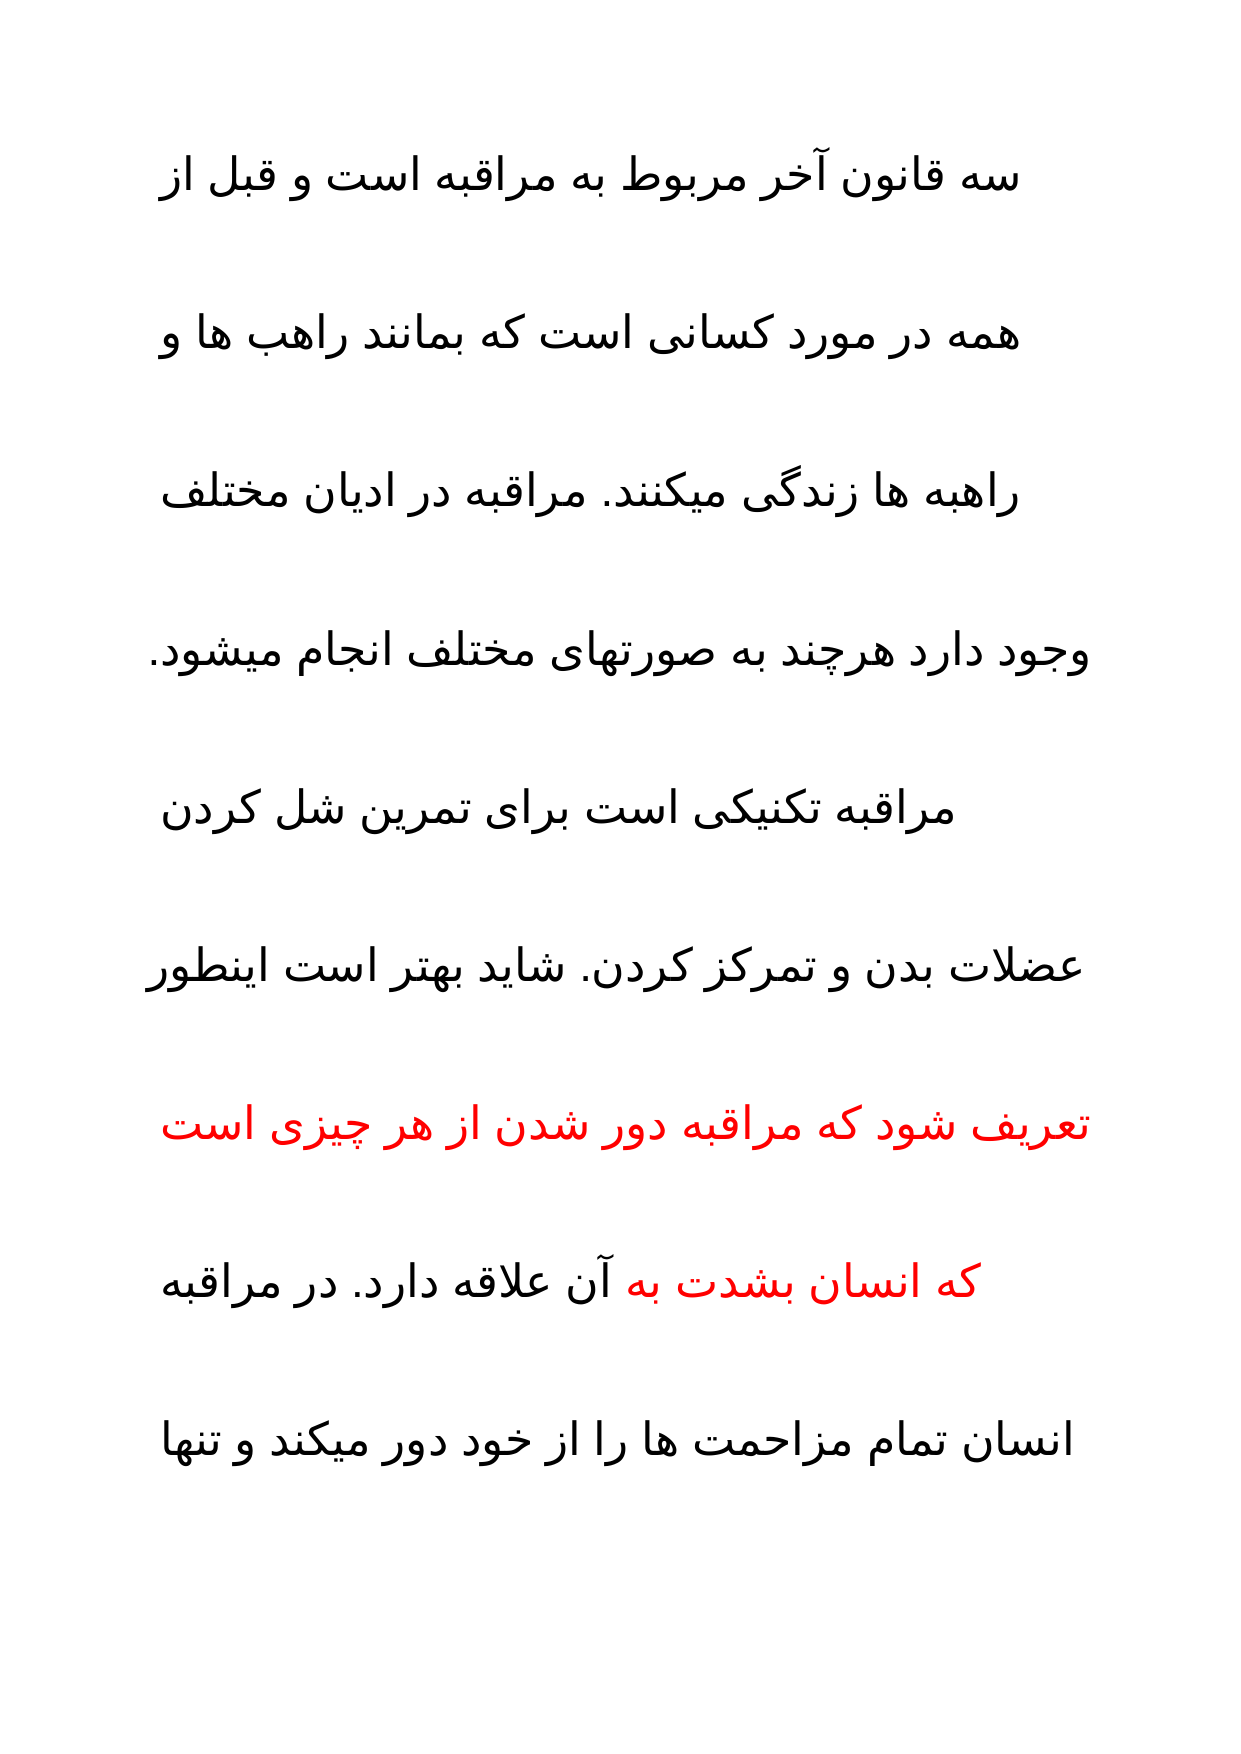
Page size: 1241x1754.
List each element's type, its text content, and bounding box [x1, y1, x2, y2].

text سه قانون آخر مربوط به مراقبه است و قبل از همه در مورد کسانی است که بمانند راهب ها و راهبه ها زندگی میکنند. مراقبه در ادیان مختلف وجود دارد هرچند به صورتهای مختلف انجام میشود. مراقبه تکنیکی است برای تمرین شل کردن عضلات بدن و تمرکز کردن. شاید بهتر است اینطور تعریف شود که مراقبه دور شدن از هر چیزی است که انسان بشدت به آن علاقه دارد. در مراقبه انسان تمام مزاحمت ها را از خود دور میکند و تنها به یک چیز خاص متمرکز میشود مثلا تنفس کردن یا شعله یک شمع. [148, 148, 1093, 1465]
